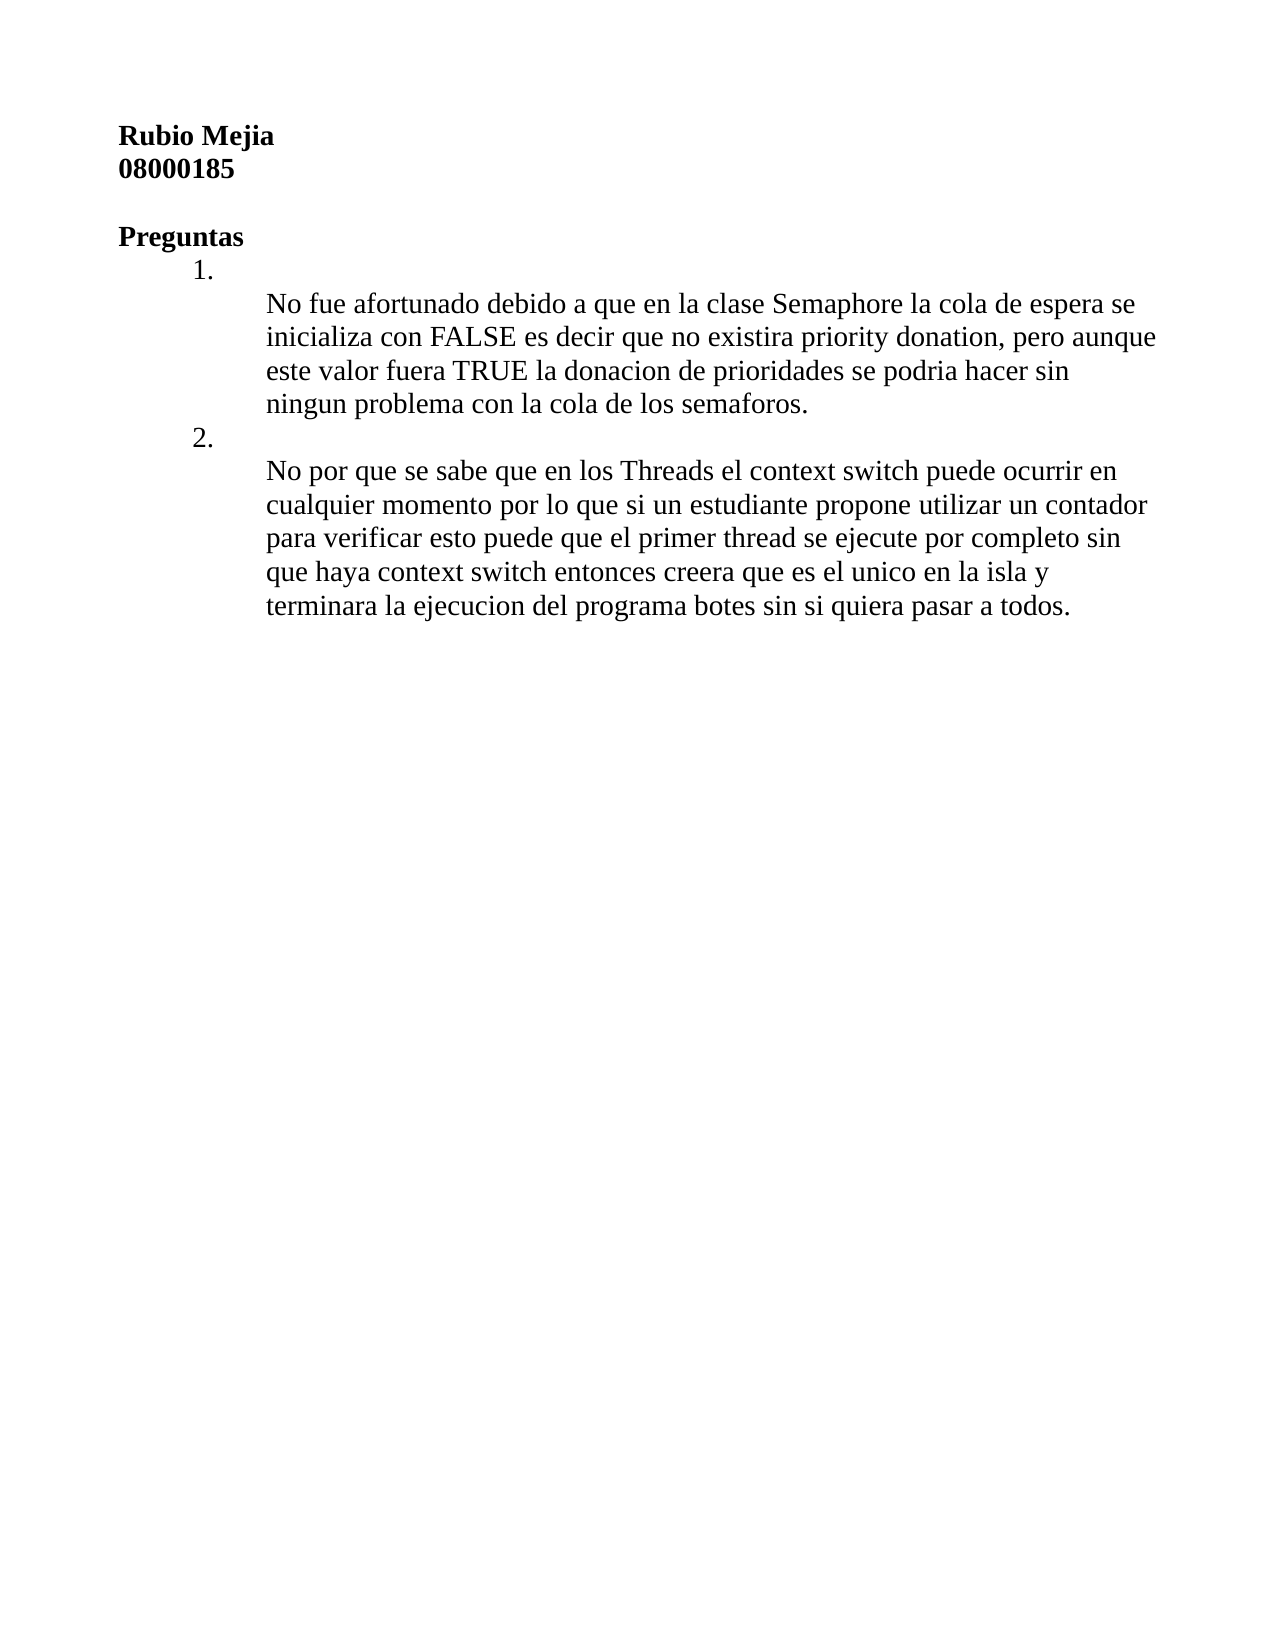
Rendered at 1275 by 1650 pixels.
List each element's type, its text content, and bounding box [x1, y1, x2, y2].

text No fue afortunado debido a que en la clase Semaphore la cola de espera se inicializa con FALSE es decir que no existira priority donation, pero aunque este valor fuera TRUE la donacion de prioridades se podria hacer sin ningun problema con la cola de los semaforos. [118, 286, 1157, 420]
text No por que se sabe que en los Threads el context switch puede ocurrir en cualquier momento por lo que si un estudiante propone utilizar un contador para verificar esto puede que el primer thread se ejecute por completo sin que haya context switch entonces creera que es el unico en la isla y terminara la ejecucion del programa botes sin si quiera pasar a todos. [118, 453, 1157, 621]
text 2. [118, 420, 1157, 453]
text Rubio Mejia [118, 118, 1157, 152]
text Preguntas [118, 219, 1157, 252]
text 1. [118, 252, 1157, 286]
text 08000185 [118, 152, 1157, 185]
